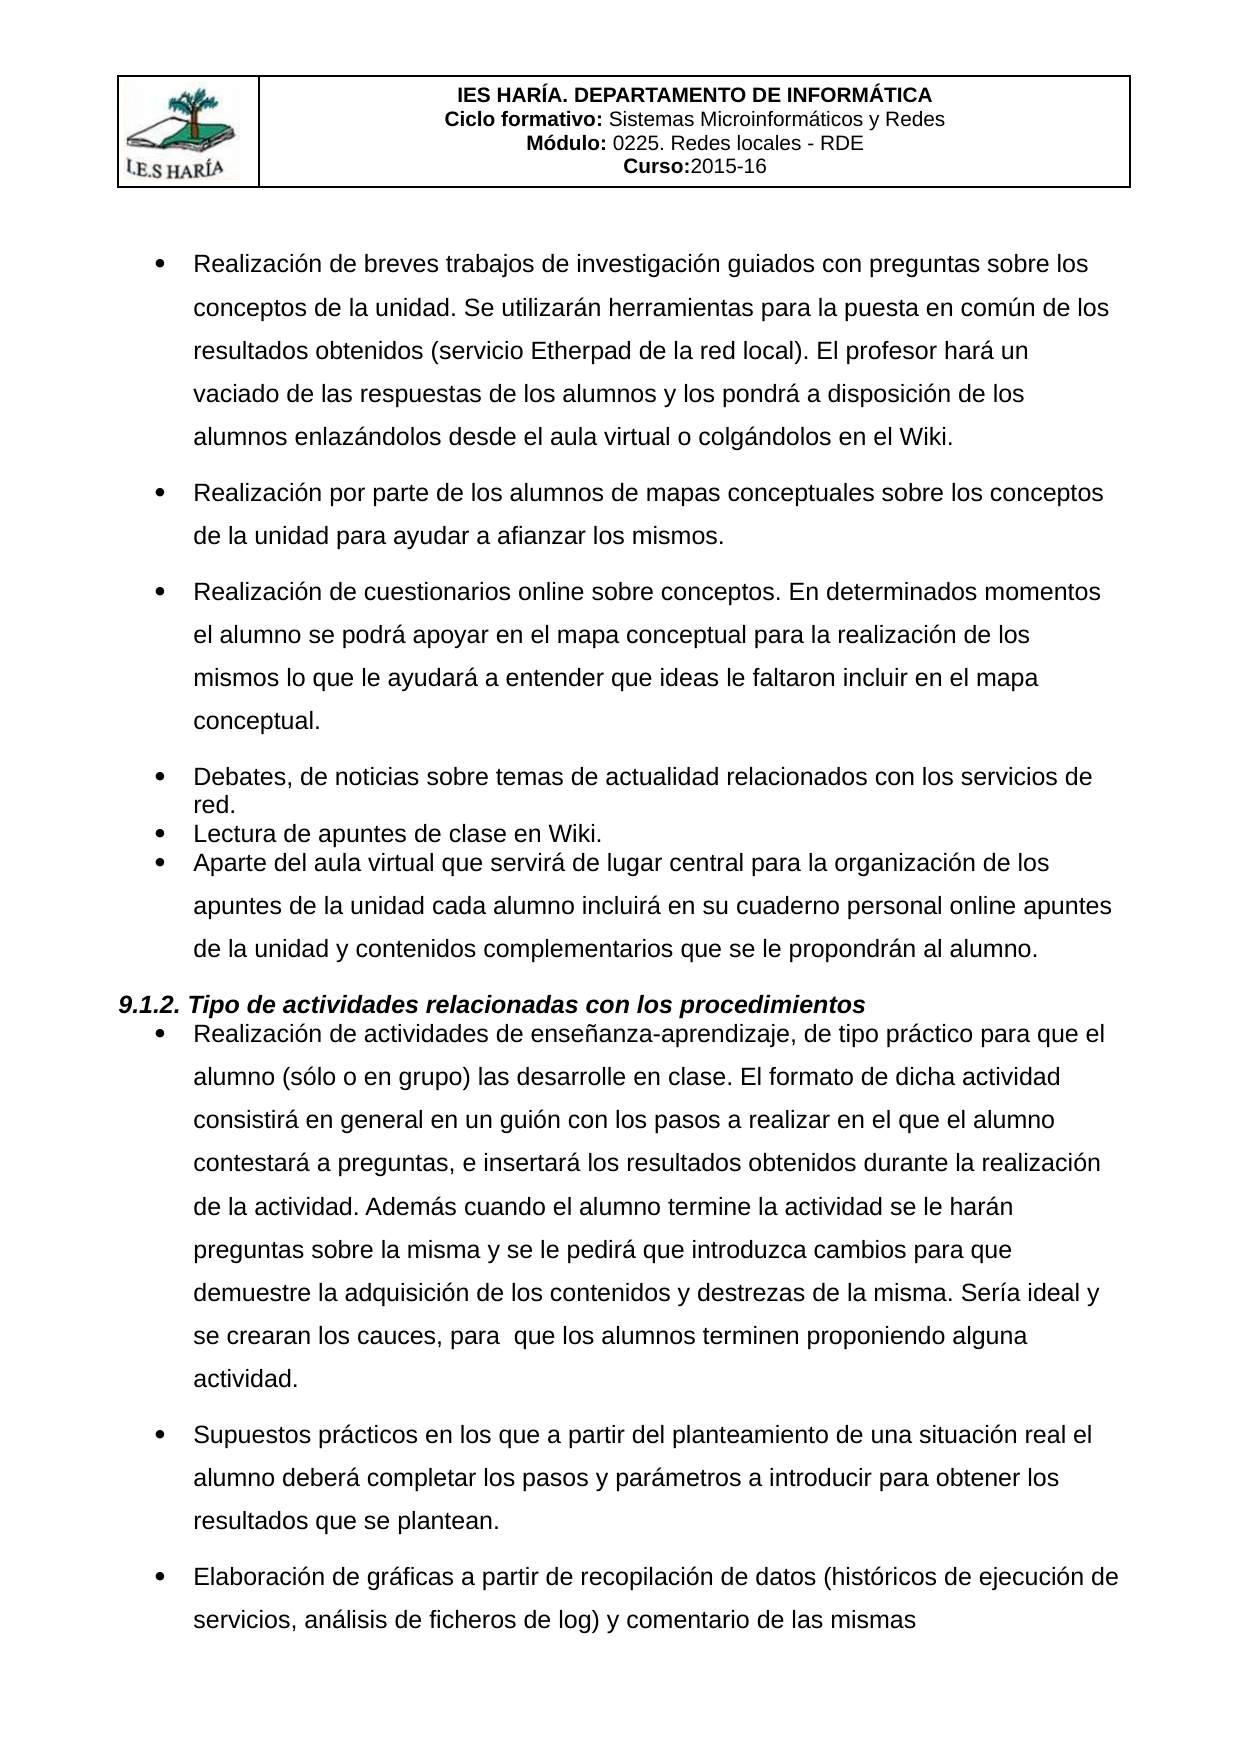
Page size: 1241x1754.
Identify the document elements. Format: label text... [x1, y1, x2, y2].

list Realización por parte de los alumnos de mapas conceptuales sobre los conceptos de la unidad para ayudar a afianzar los mismos. [156, 478, 1122, 550]
subtitle 9.1.2. Tipo de actividades relacionadas con los procedimientos [118, 990, 1122, 1019]
list Realización de cuestionarios online sobre conceptos. En determinados momentos el alumno se podrá apoyar en el mapa conceptual para la realización de los mismos lo que le ayudará a entender que ideas le faltaron incluir en el mapa conceptual. [156, 577, 1122, 735]
list Realización de actividades de enseñanza-aprendizaje, de tipo práctico para que el alumno (sólo o en grupo) las desarrolle en clase. El formato de dicha actividad consistirá en general en un guión con los pasos a realizar en el que el alumno contestará a preguntas, e insertará los resultados obtenidos durante la realización de la actividad. Además cuando el alumno termine la actividad se le harán preguntas sobre la misma y se le pedirá que introduzca cambios para que demuestre la adquisición de los contenidos y destrezas de la misma. Sería ideal y se crearan los cauces, para que los alumnos terminen proponiendo alguna actividad. [156, 1019, 1122, 1393]
list Realización de breves trabajos de investigación guiados con preguntas sobre los conceptos de la unidad. Se utilizarán herramientas para la puesta en común de los resultados obtenidos (servicio Etherpad de la red local). El profesor hará un vaciado de las respuestas de los alumnos y los pondrá a disposición de los alumnos enlazándolos desde el aula virtual o colgándolos en el Wiki. [156, 249, 1122, 451]
list Lectura de apuntes de clase en Wiki. [156, 819, 1122, 848]
list Debates, de noticias sobre temas de actualidad relacionados con los servicios de red. [156, 762, 1122, 819]
picture [123, 82, 241, 180]
list Elaboración de gráficas a partir de recopilación de datos (históricos de ejecución de servicios, análisis de ficheros de log) y comentario de las mismas [156, 1562, 1122, 1633]
list Supuestos prácticos en los que a partir del planteamiento de una situación real el alumno deberá completar los pasos y parámetros a introducir para obtener los resultados que se plantean. [156, 1419, 1122, 1535]
list Aparte del aula virtual que servirá de lugar central para la organización de los apuntes de la unidad cada alumno incluirá en su cuaderno personal online apuntes de la unidad y contenidos complementarios que se le propondrán al alumno. [156, 848, 1122, 963]
